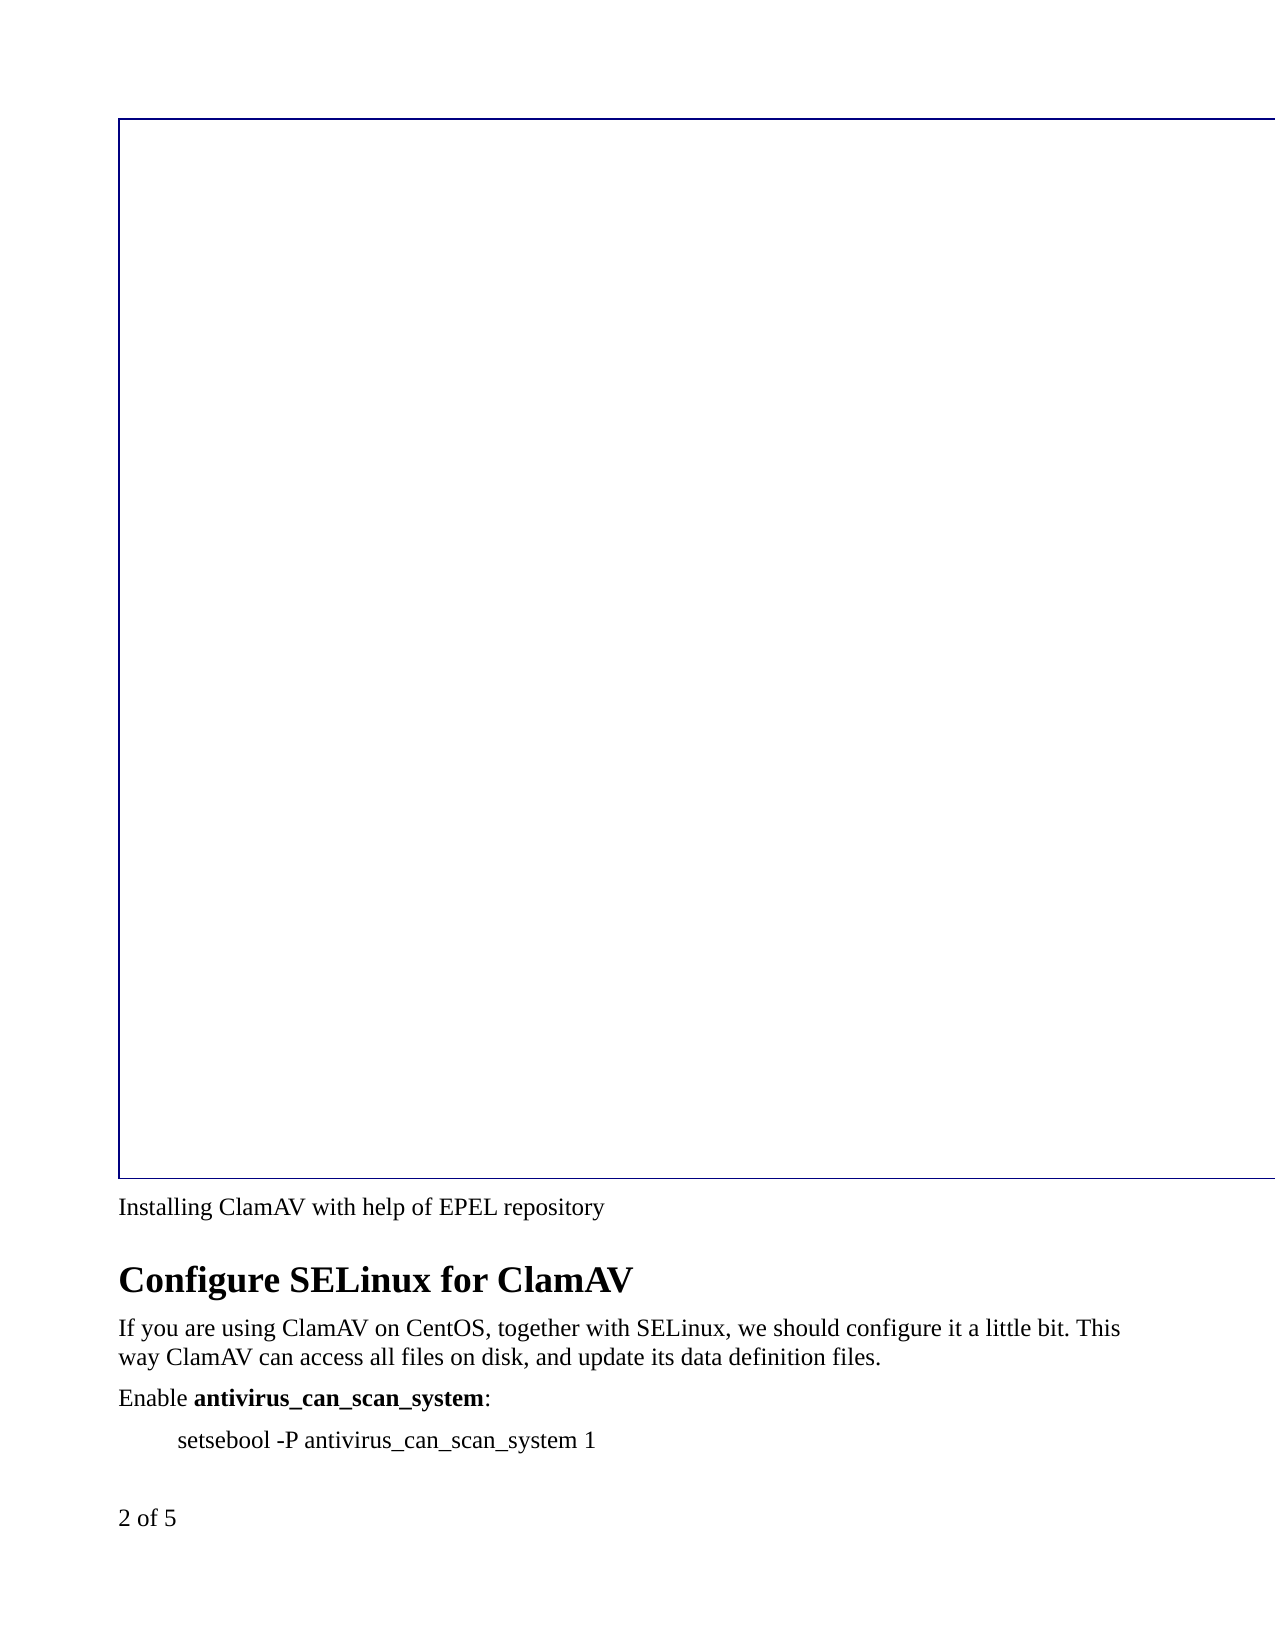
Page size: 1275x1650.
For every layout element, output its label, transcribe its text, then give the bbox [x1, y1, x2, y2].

text If you are using ClamAV on CentOS, together with SELinux, we should configure it a little bit. This way ClamAV can access all files on disk, and update its data definition files. [118, 1313, 1157, 1371]
text setsebool -P antivirus_can_scan_system 1 [177, 1425, 1098, 1453]
text Installing ClamAV with help of EPEL repository [118, 1192, 1157, 1220]
subtitle Configure SELinux for ClamAV [118, 1258, 1157, 1301]
text Enable antivirus_can_scan_system: [118, 1383, 1157, 1412]
